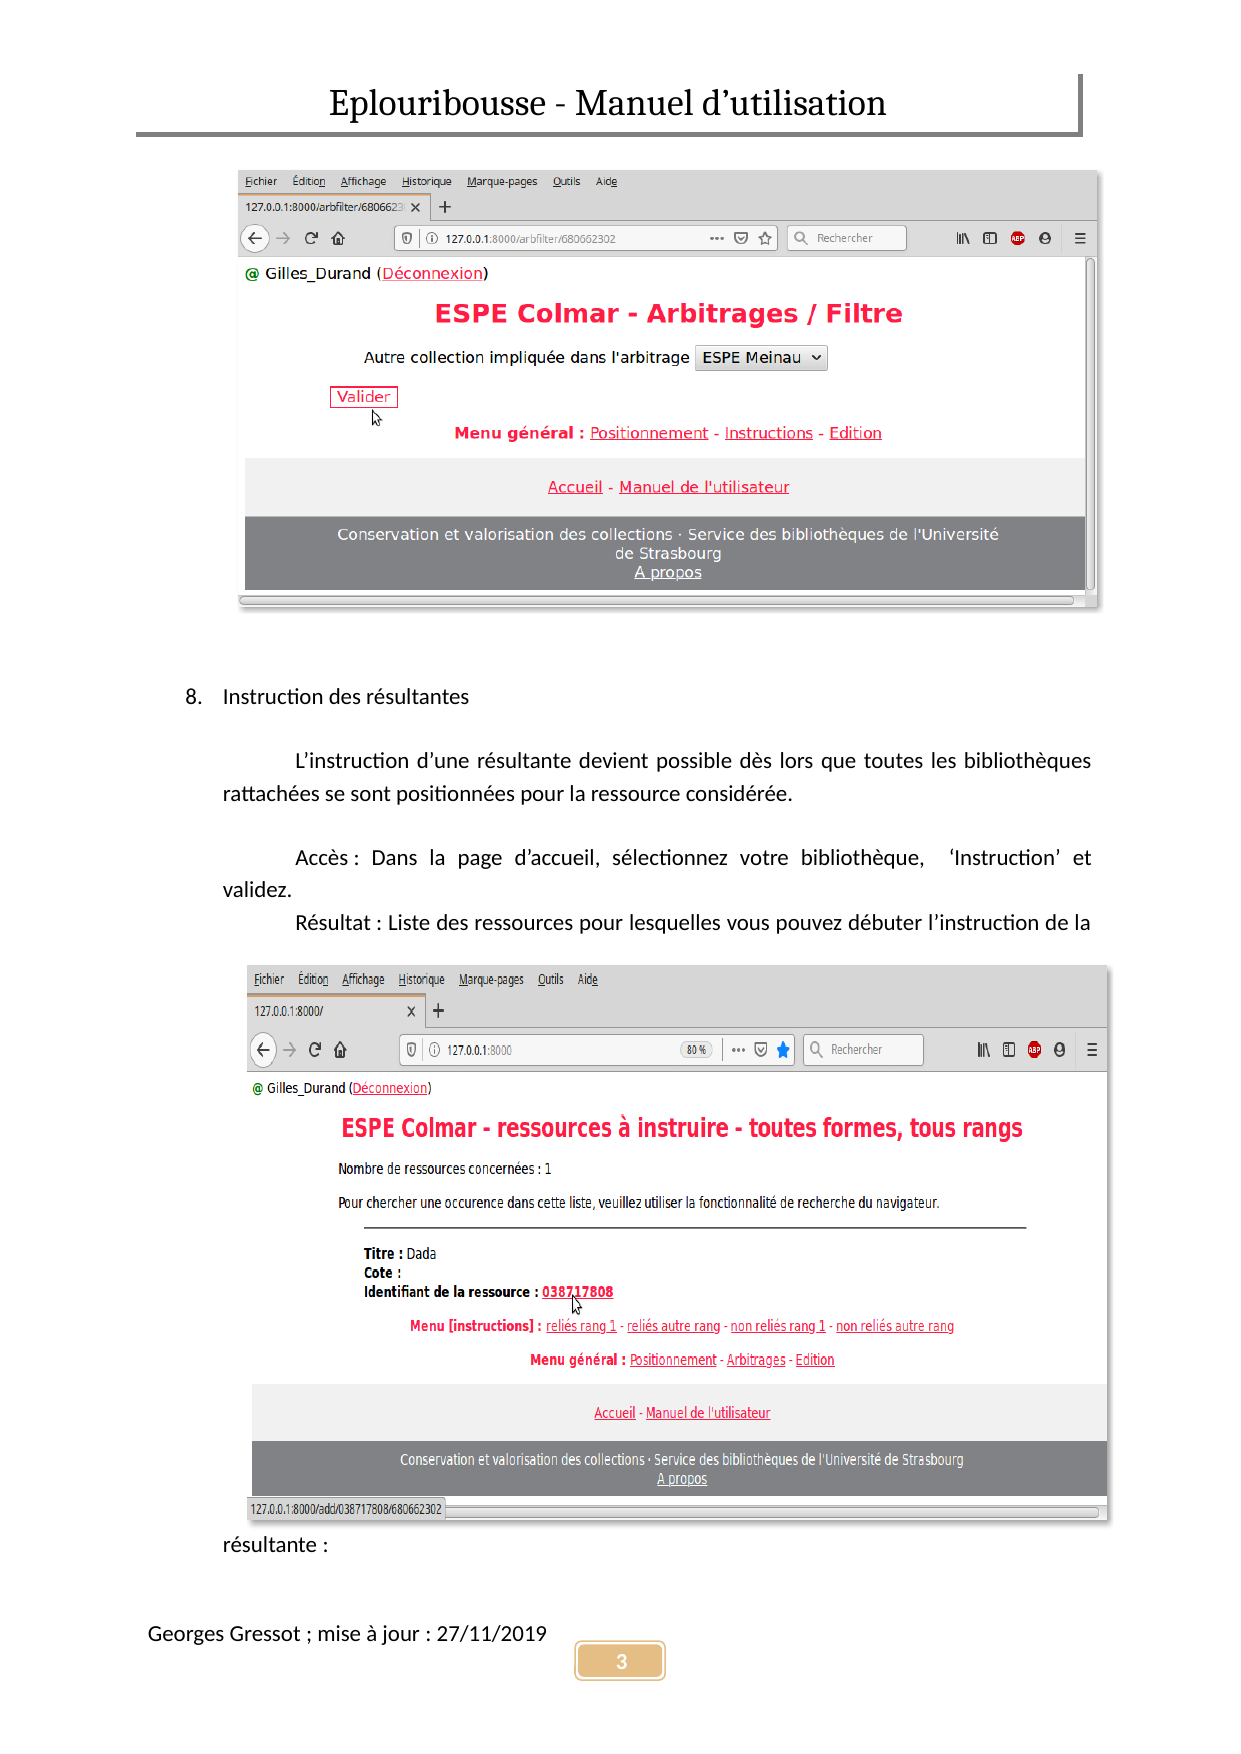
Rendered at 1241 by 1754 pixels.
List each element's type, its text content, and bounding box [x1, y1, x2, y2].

picture [233, 165, 1104, 614]
picture [243, 960, 1114, 1530]
list Instruction des résultantes [185, 682, 1093, 710]
list Résultat : Liste des ressources pour lesquelles vous pouvez débuter l’instruction de la résultante : [223, 908, 1093, 1558]
list L’instruction d’une résultante devient possible dès lors que toutes les bibliothèques rattachées se sont positionnées pour la ressource considérée. [223, 747, 1093, 807]
list Accès : Dans la page d’accueil, sélectionnez votre bibliothèque, ‘Instruction’ et validez. [223, 843, 1093, 903]
